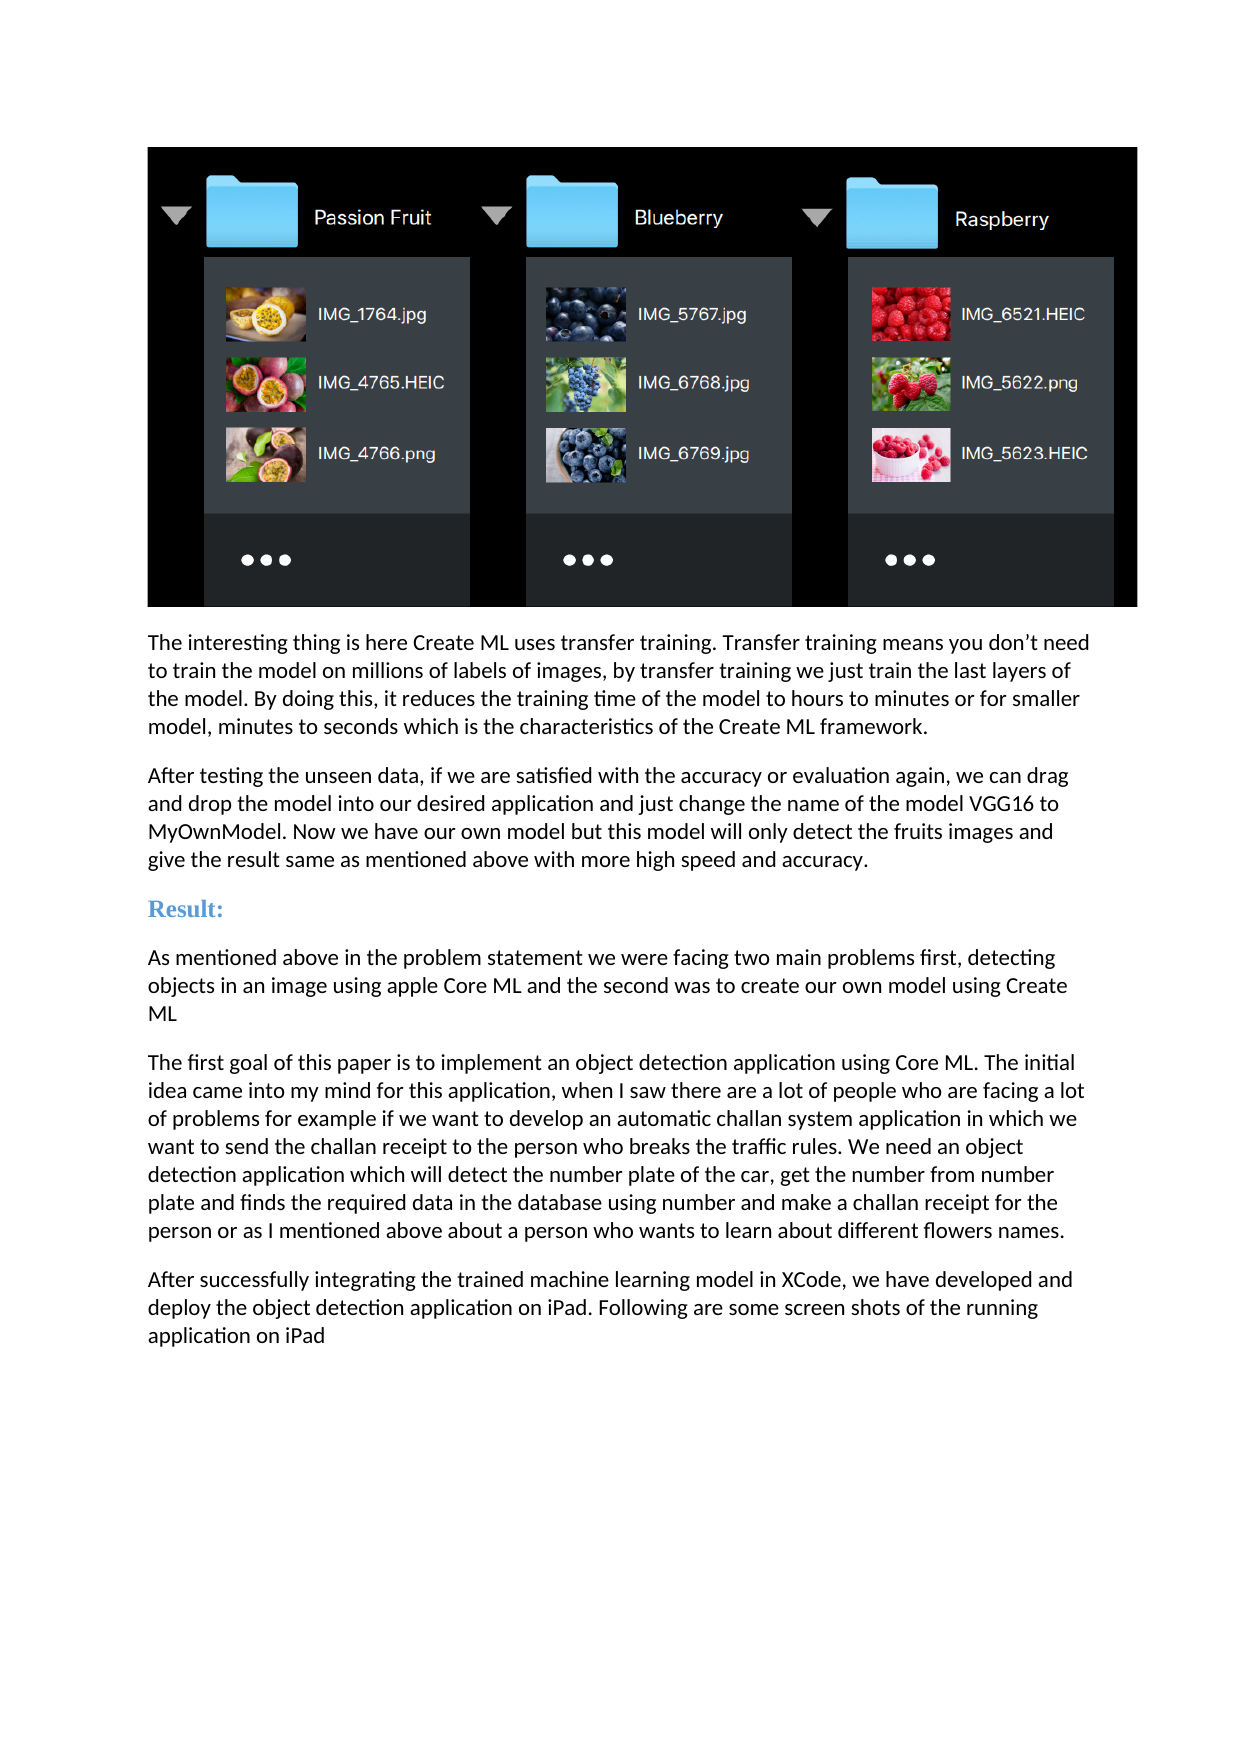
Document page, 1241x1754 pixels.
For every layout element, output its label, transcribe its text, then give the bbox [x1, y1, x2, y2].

text The first goal of this paper is to implement an object detection application using Core ML. The initial idea came into my mind for this application, when I saw there are a lot of people who are facing a lot of problems for example if we want to develop an automatic challan system application in which we want to send the challan receipt to the person who breaks the traffic rules. We need an object detection application which will detect the number plate of the car, get the number from number plate and finds the required data in the database using number and make a challan receipt for the person or as I mentioned above about a person who wants to learn about different flowers names. [148, 1048, 1093, 1244]
text The interesting thing is here Create ML uses transfer training. Transfer training means you don’t need to train the model on millions of labels of images, by transfer training we just train the last layers of the model. By doing this, it reduces the training time of the model to hours to minutes or for smaller model, minutes to seconds which is the characteristics of the Create ML framework. [148, 628, 1093, 740]
text Result: [148, 894, 1093, 922]
text After testing the unseen data, if we are satisfied with the accuracy or evaluation again, we can drag and drop the model into our desired application and just change the name of the model VGG16 to MyOwnModel. Now we have our own model but this model will only detect the fruits images and give the result same as mentioned above with more high speed and accuracy. [148, 761, 1093, 873]
text After successfully integrating the trained machine learning model in XCode, we have developed and deploy the object detection application on iPad. Following are some screen shots of the running application on iPad [148, 1265, 1093, 1349]
text As mentioned above in the problem statement we were facing two main problems first, detecting objects in an image using apple Core ML and the second was to create our own model using Create ML [148, 943, 1093, 1027]
